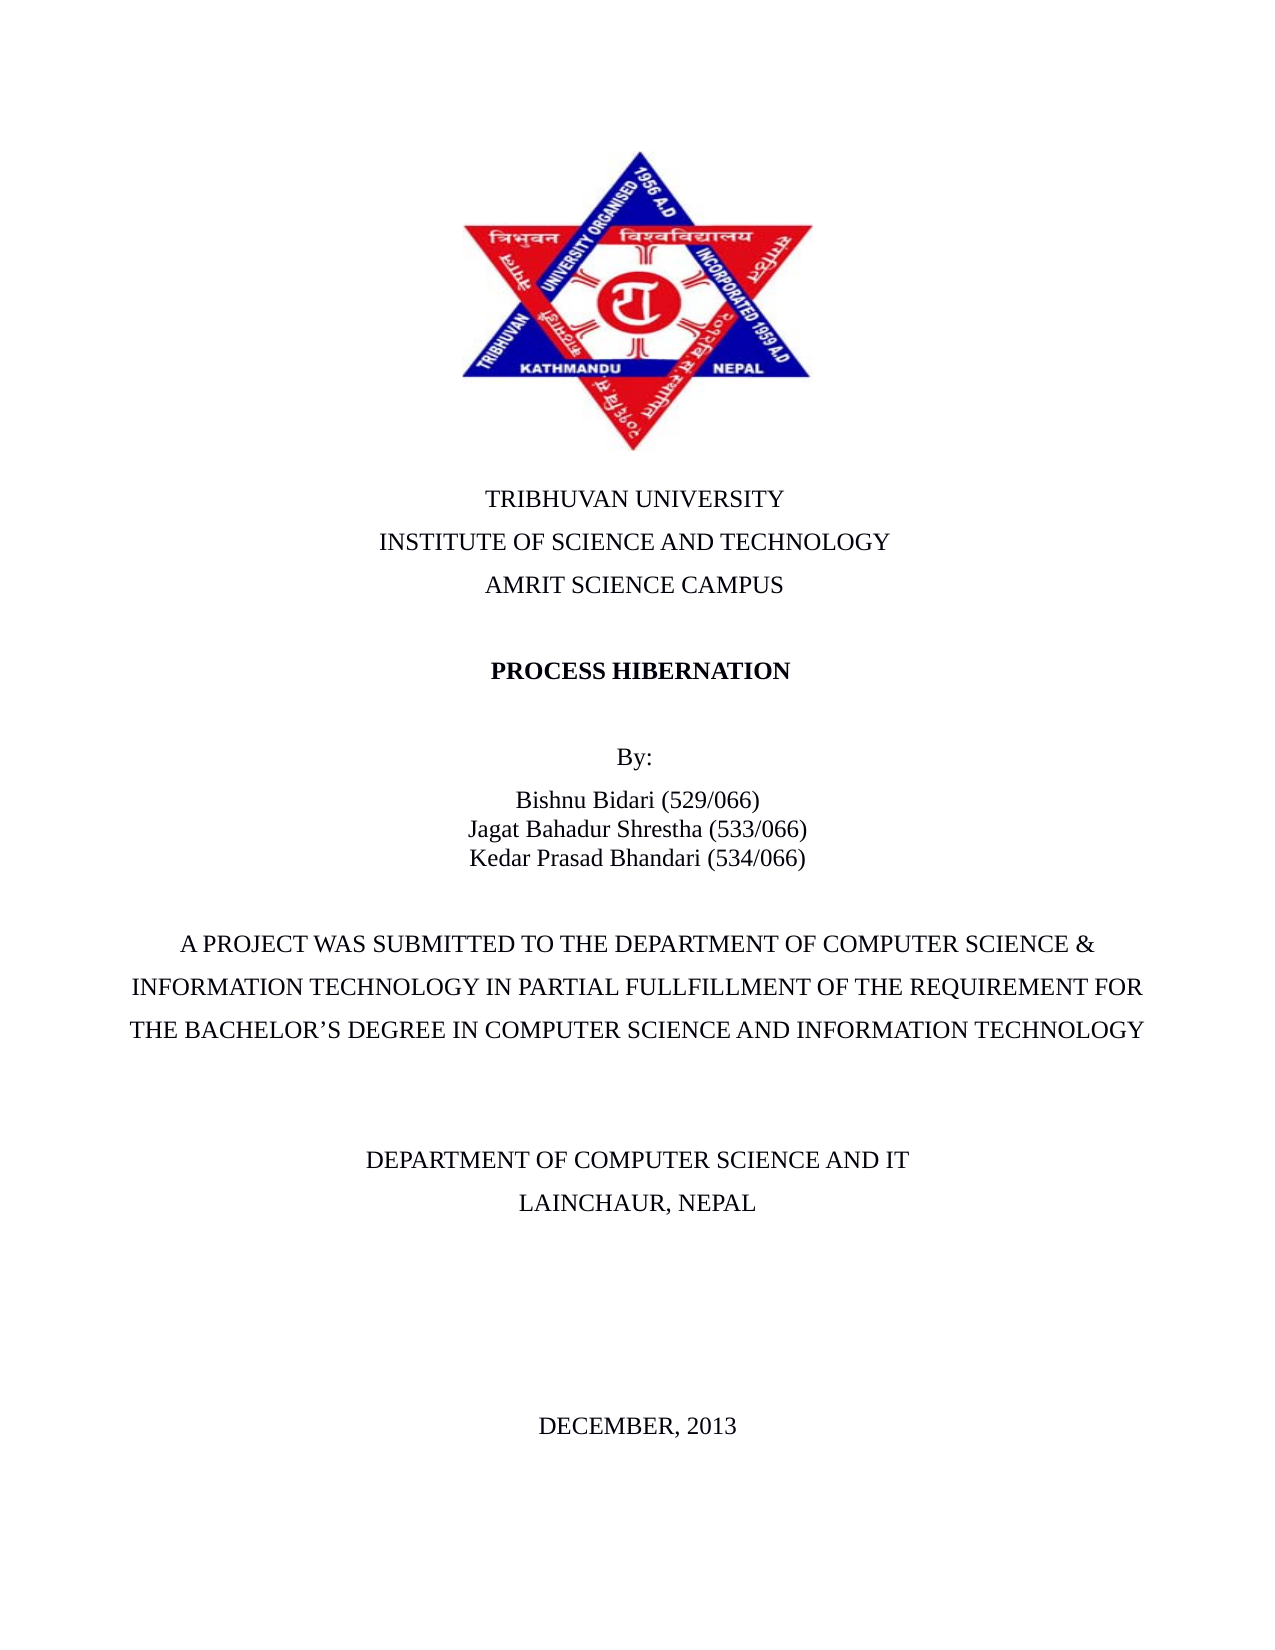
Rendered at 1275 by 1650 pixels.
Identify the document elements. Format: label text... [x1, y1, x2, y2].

text DEPARTMENT OF COMPUTER SCIENCE AND IT [118, 1145, 1157, 1174]
text INSTITUTE OF SCIENCE AND TECHNOLOGY [118, 527, 1157, 556]
text TRIBHUVAN UNIVERSITY [118, 484, 1157, 512]
text Bishnu Bidari (529/066) [118, 786, 1157, 814]
text Jagat Bahadur Shrestha (533/066) [118, 814, 1157, 843]
text LAINCHAUR, NEPAL [118, 1188, 1157, 1217]
text Kedar Prasad Bhandari (534/066) [118, 843, 1157, 872]
text PROCESS HIBERNATION [118, 656, 1157, 685]
text DECEMBER, 2013 [118, 1411, 1157, 1440]
text AMRIT SCIENCE CAMPUS [118, 570, 1157, 599]
picture [462, 151, 813, 451]
text A PROJECT WAS SUBMITTED TO THE DEPARTMENT OF COMPUTER SCIENCE & INFORMATION TECHNOLOGY IN PARTIAL FULLFILLMENT OF THE REQUIREMENT FOR THE BACHELOR’S DEGREE IN COMPUTER SCIENCE AND INFORMATION TECHNOLOGY [118, 929, 1157, 1044]
text By: [118, 742, 1157, 771]
